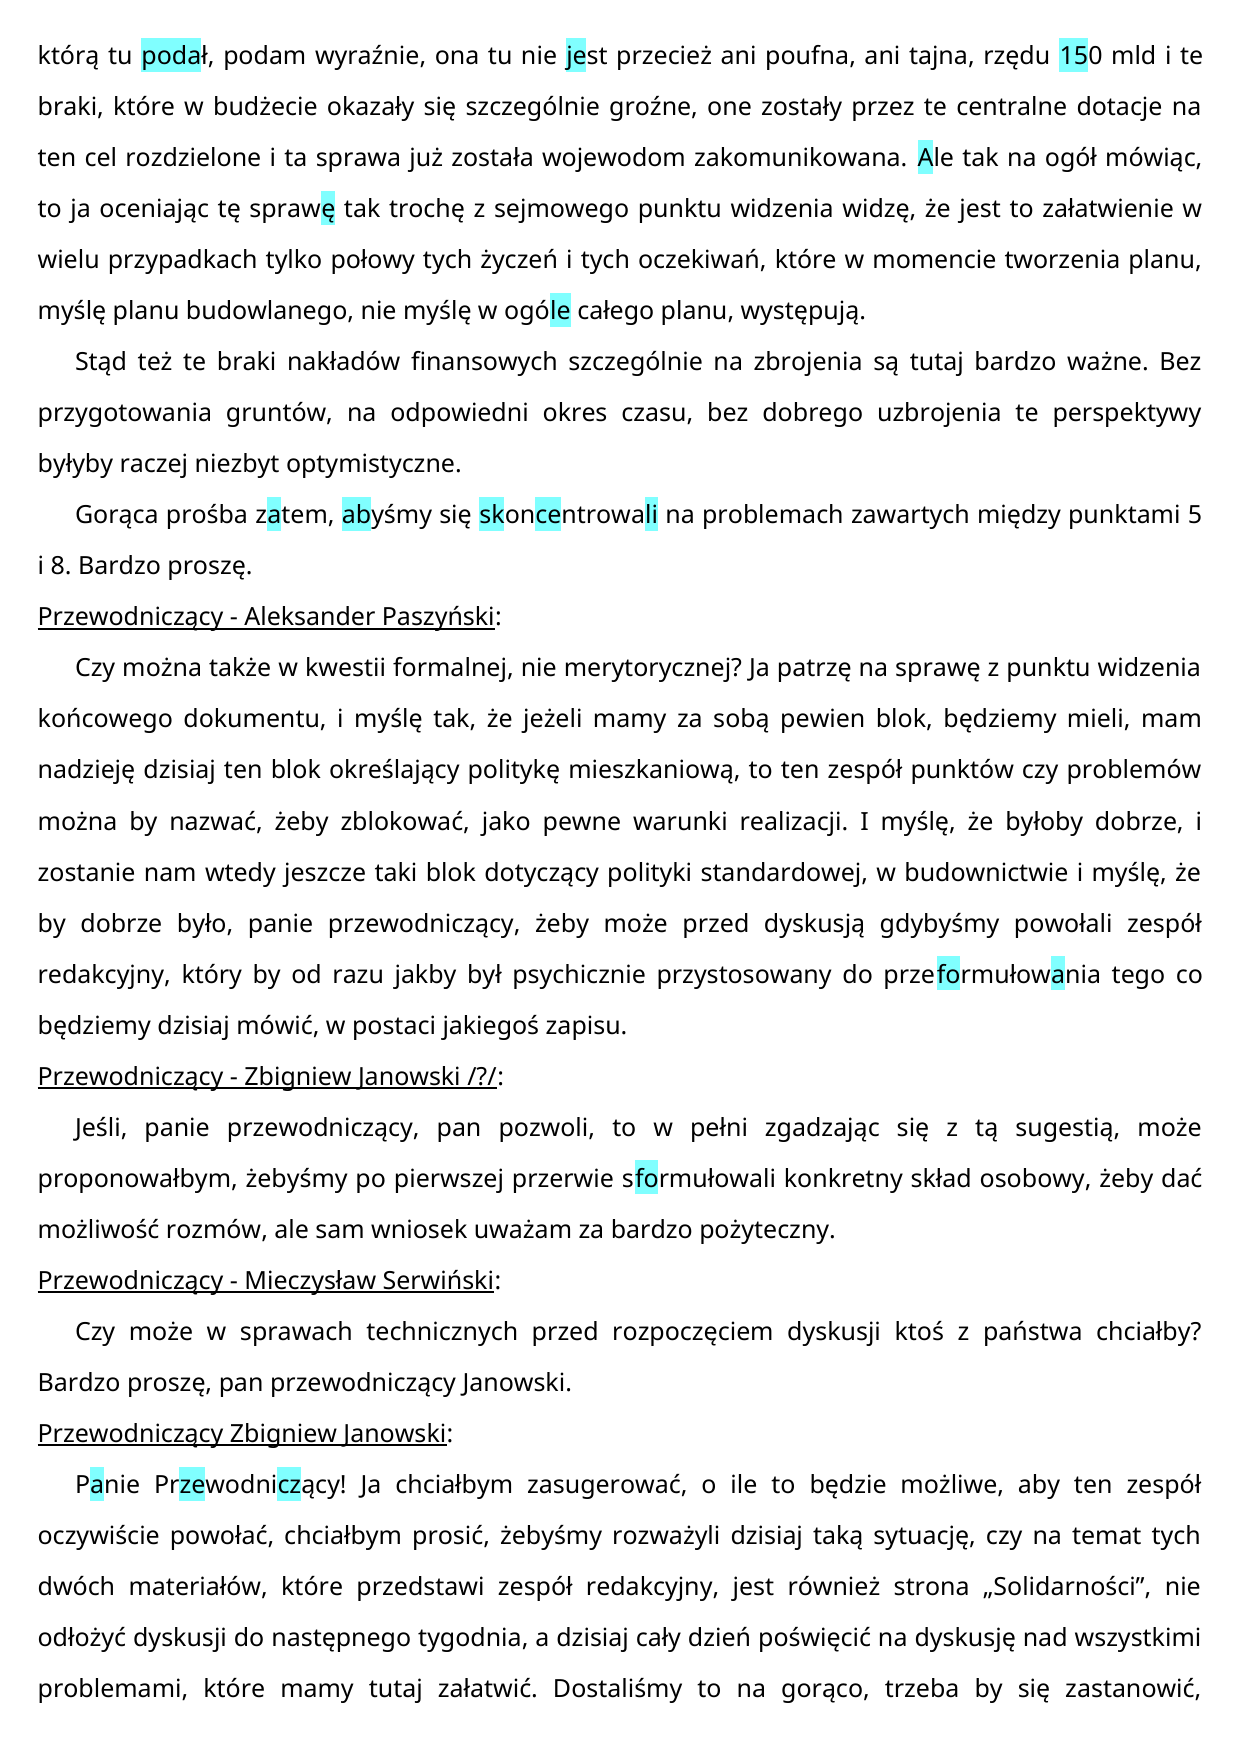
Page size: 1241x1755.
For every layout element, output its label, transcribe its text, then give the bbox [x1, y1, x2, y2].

text Panie Przewodniczący! Ja chciałbym zasugerować, o ile to będzie możliwe, aby ten zespół oczywiście powołać, chciałbym prosić, żebyśmy rozważyli dzisiaj taką sytuację, czy na temat tych dwóch materiałów, które przedstawi zespół redakcyjny, jest również strona „Solidarności”, nie odłożyć dyskusji do następnego tygodnia, a dzisiaj cały dzień poświęcić na dyskusję nad wszystkimi problemami, które mamy tutaj załatwić. Dostaliśmy to na gorąco, trzeba by się zastanowić, [37, 1467, 1203, 1705]
text Gorąca prośba zatem, abyśmy się skoncentrowali na problemach zawartych między punktami 5 i 8. Bardzo proszę. [37, 497, 1203, 582]
text Przewodniczący Zbigniew Janowski: [37, 1416, 1203, 1450]
text Stąd też te braki nakładów finansowych szczególnie na zbrojenia są tutaj bardzo ważne. Bez przygotowania gruntów, na odpowiedni okres czasu, bez dobrego uzbrojenia te perspektywy byłyby raczej niezbyt optymistyczne. [37, 344, 1203, 480]
text Jeśli, panie przewodniczący, pan pozwoli, to w pełni zgadzając się z tą sugestią, może proponowałbym, żebyśmy po pierwszej przerwie sformułowali konkretny skład osobowy, żeby dać możliwość rozmów, ale sam wniosek uważam za bardzo pożyteczny. [37, 1109, 1203, 1246]
text którą tu podał, podam wyraźnie, ona tu nie jest przecież ani poufna, ani tajna, rzędu 150 mld i te braki, które w budżecie okazały się szczególnie groźne, one zostały przez te centralne dotacje na ten cel rozdzielone i ta sprawa już została wojewodom zakomunikowana. Ale tak na ogół mówiąc, to ja oceniając tę sprawę tak trochę z sejmowego punktu widzenia widzę, że jest to załatwienie w wielu przypadkach tylko połowy tych życzeń i tych oczekiwań, które w momencie tworzenia planu, myślę planu budowlanego, nie myślę w ogóle całego planu, występują. [37, 37, 1203, 327]
text Przewodniczący - Mieczysław Serwiński: [37, 1262, 1203, 1297]
text Czy można także w kwestii formalnej, nie merytorycznej? Ja patrzę na sprawę z punktu widzenia końcowego dokumentu, i myślę tak, że jeżeli mamy za sobą pewien blok, będziemy mieli, mam nadzieję dzisiaj ten blok określający politykę mieszkaniową, to ten zespół punktów czy problemów można by nazwać, żeby zblokować, jako pewne warunki realizacji. I myślę, że byłoby dobrze, i zostanie nam wtedy jeszcze taki blok dotyczący polityki standardowej, w budownictwie i myślę, że by dobrze było, panie przewodniczący, żeby może przed dyskusją gdybyśmy powołali zespół redakcyjny, który by od razu jakby był psychicznie przystosowany do przeformułowania tego co będziemy dzisiaj mówić, w postaci jakiegoś zapisu. [37, 650, 1203, 1041]
text Przewodniczący - Aleksander Paszyński: [37, 599, 1203, 633]
text Czy może w sprawach technicznych przed rozpoczęciem dyskusji ktoś z państwa chciałby? Bardzo proszę, pan przewodniczący Janowski. [37, 1313, 1203, 1399]
text Przewodniczący - Zbigniew Janowski /?/: [37, 1058, 1203, 1092]
